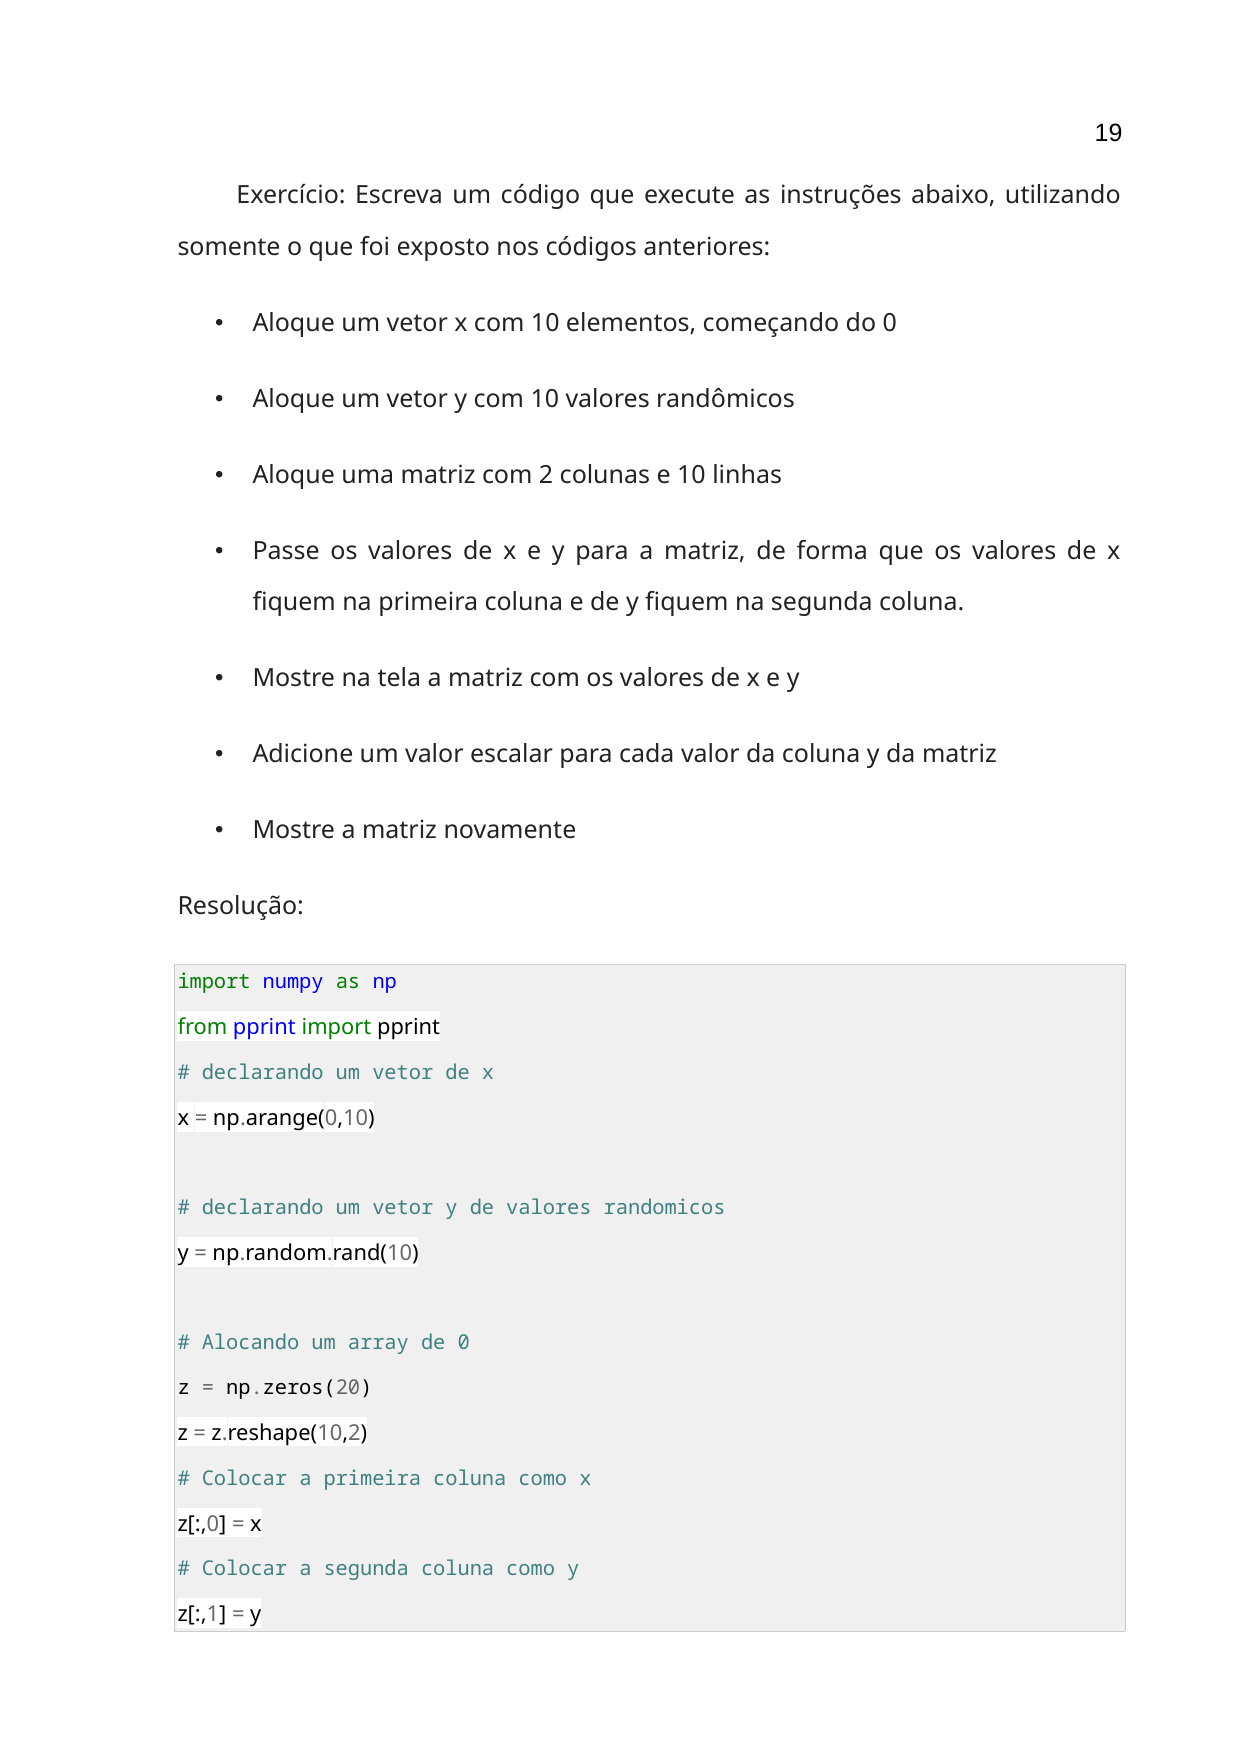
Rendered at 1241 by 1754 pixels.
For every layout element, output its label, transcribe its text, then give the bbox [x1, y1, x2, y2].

text z[:,1] = y [175, 1595, 1125, 1631]
subtitle Resolução: [177, 888, 1122, 922]
list Mostre a matriz novamente [215, 812, 1122, 846]
text # Colocar a primeira coluna como x [175, 1460, 1125, 1491]
list Mostre na tela a matriz com os valores de x e y [215, 659, 1122, 693]
text # declarando um vetor de x [175, 1054, 1125, 1085]
text from pprint import pprint [175, 1008, 1125, 1041]
text z[:,0] = x [175, 1504, 1125, 1537]
list Passe os valores de x e y para a matriz, de forma que os valores de x fiquem na primeira coluna e de y fiquem na segunda coluna. [215, 532, 1122, 617]
text y = np.random.rand(10) [175, 1234, 1125, 1267]
text x = np.arange(0,10) [175, 1099, 1125, 1132]
text z = z.reshape(10,2) [175, 1414, 1125, 1446]
text import numpy as np [175, 965, 1125, 994]
list Adicione um valor escalar para cada valor da coluna y da matriz [215, 736, 1122, 769]
text z = np.zeros(20) [175, 1369, 1125, 1400]
text # declarando um vetor y de valores randomicos [175, 1190, 1125, 1220]
text Exercício: Escreva um código que execute as instruções abaixo, utilizando somente o que foi exposto nos códigos anteriores: [177, 177, 1122, 262]
text # Alocando um array de 0 [175, 1325, 1125, 1356]
text # Colocar a segunda coluna como y [175, 1551, 1125, 1582]
list Aloque um vetor x com 10 elementos, começando do 0 [215, 304, 1122, 338]
list Aloque uma matriz com 2 colunas e 10 linhas [215, 456, 1122, 490]
list Aloque um vetor y com 10 valores randômicos [215, 380, 1122, 414]
